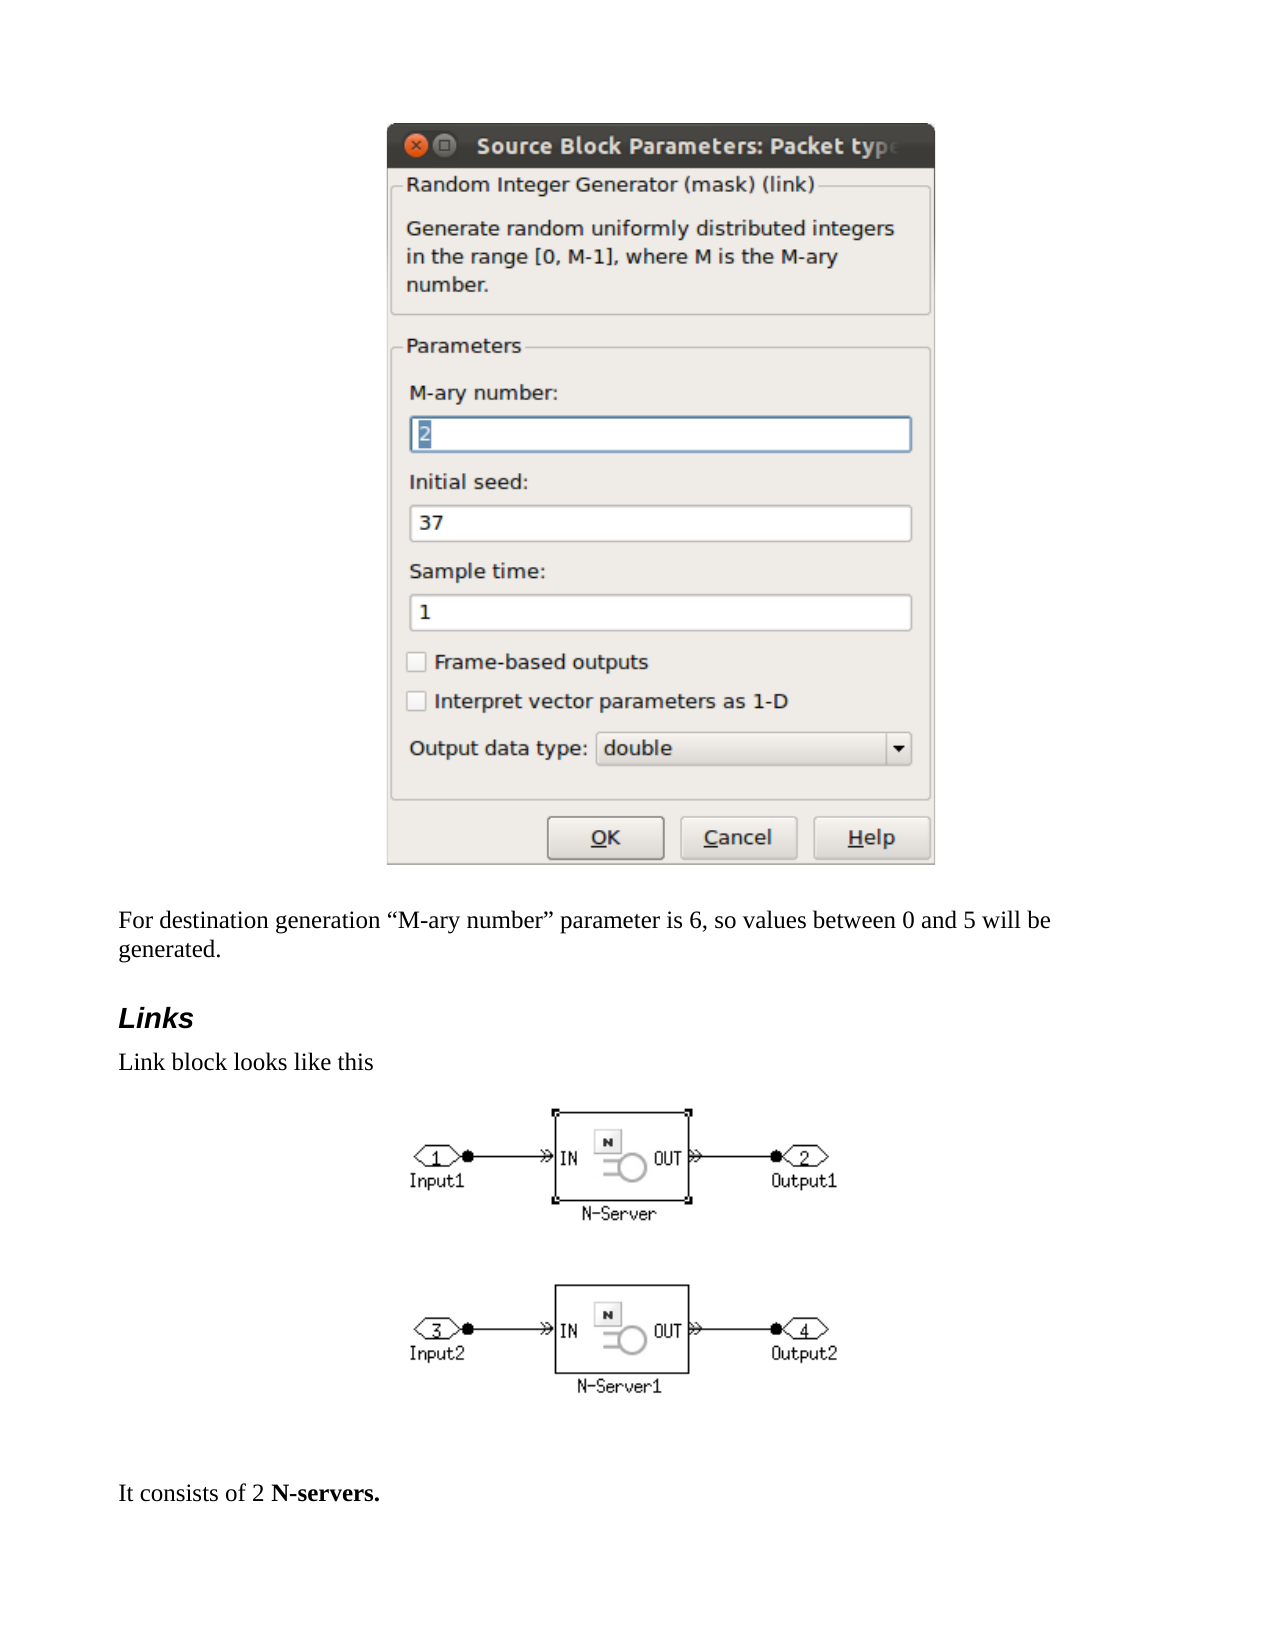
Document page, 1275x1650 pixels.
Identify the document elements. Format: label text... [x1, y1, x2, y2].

picture [400, 1087, 876, 1437]
picture [386, 123, 936, 865]
text It consists of 2 N-servers. [118, 1478, 1157, 1506]
text For destination generation “M-ary number” parameter is 6, so values between 0 and 5 will be generated. [118, 906, 1157, 963]
subtitle Links [118, 1001, 1157, 1034]
text Link block looks like this [118, 1047, 1157, 1075]
